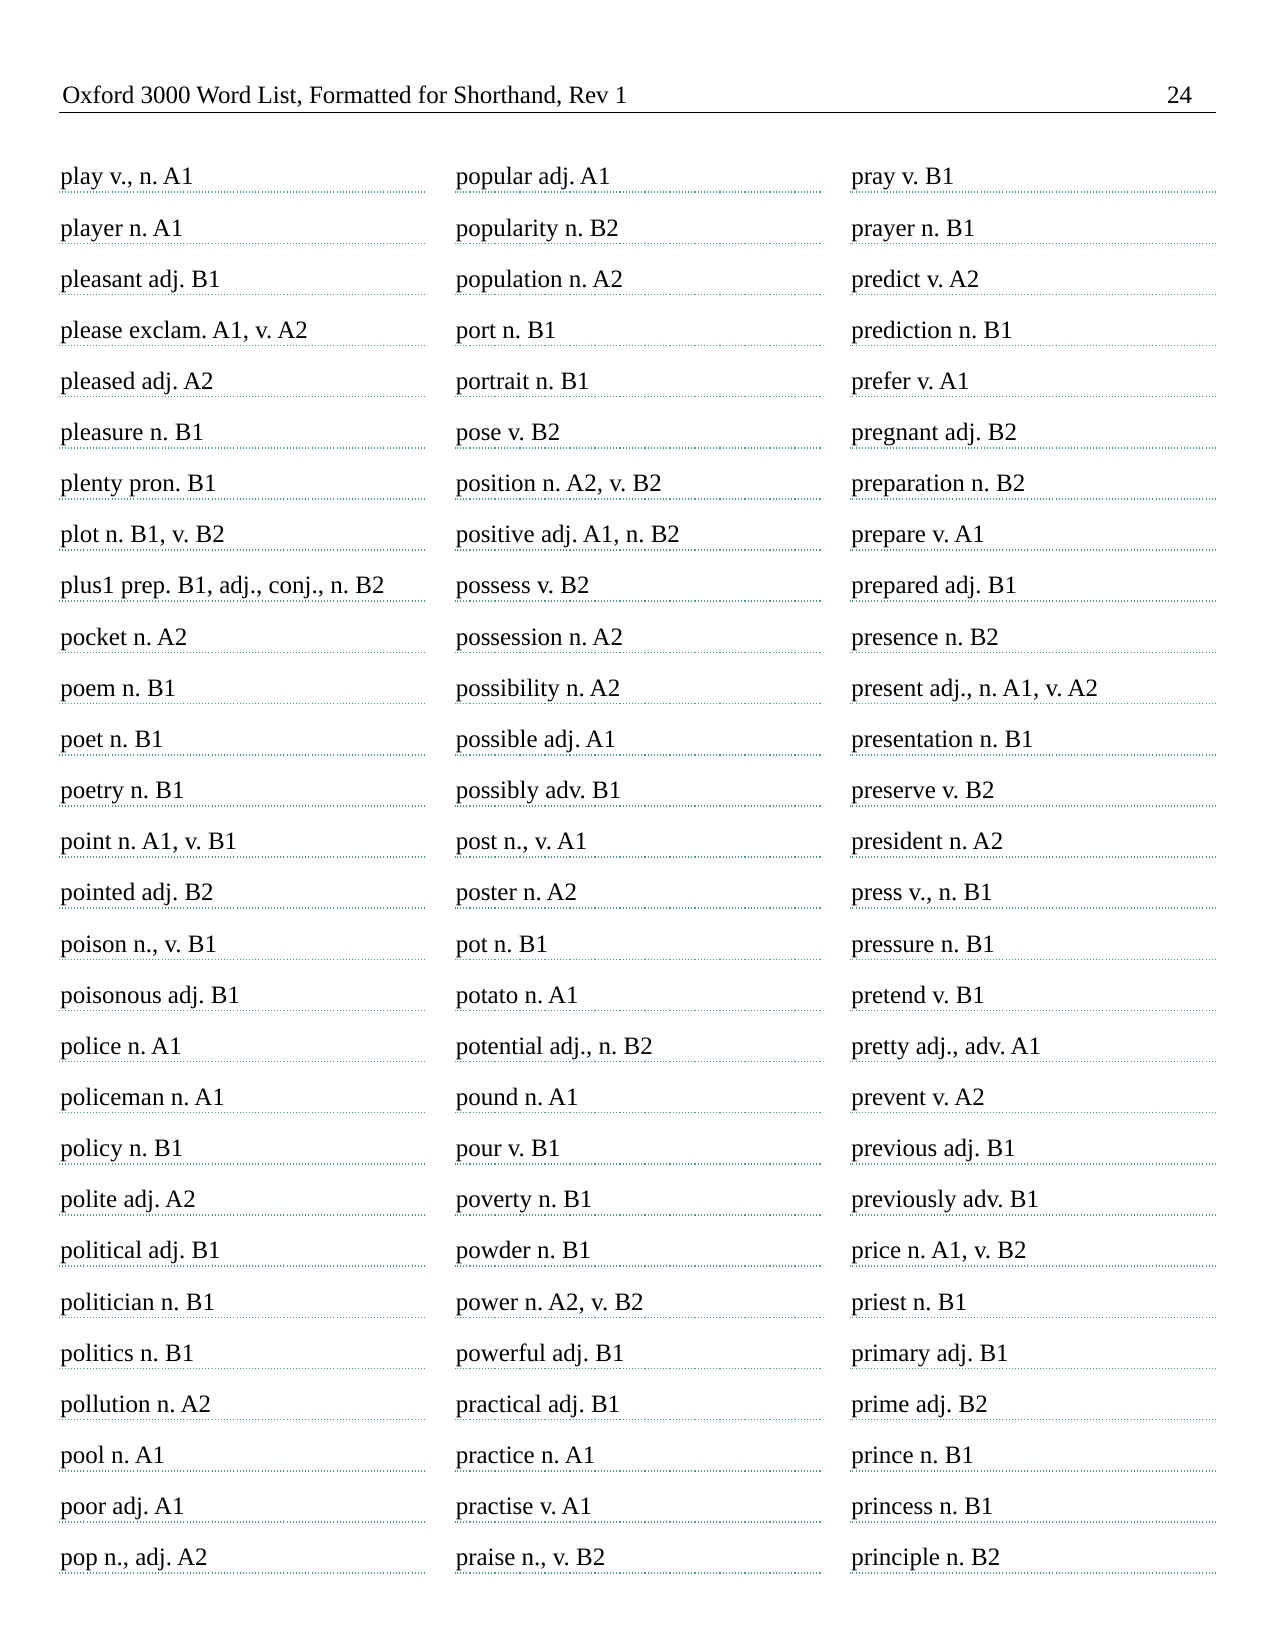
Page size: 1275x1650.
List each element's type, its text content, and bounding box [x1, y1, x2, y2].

text prevent v. A2 [850, 1062, 1216, 1113]
text polite adj. A2 [59, 1165, 425, 1216]
text post n., v. A1 [454, 807, 821, 858]
text primary adj. B1 [850, 1318, 1216, 1369]
text pressure n. B1 [850, 909, 1216, 960]
text poetry n. B1 [59, 756, 425, 807]
text population n. A2 [454, 244, 821, 295]
text pleasant adj. B1 [59, 244, 425, 295]
text poor adj. A1 [59, 1472, 425, 1523]
text pregnant adj. B2 [850, 397, 1216, 449]
text present adj., n. A1, v. A2 [850, 653, 1216, 704]
text practise v. A1 [454, 1472, 821, 1523]
text position n. A2, v. B2 [454, 449, 821, 500]
text pray v. B1 [850, 142, 1216, 193]
text president n. A2 [850, 807, 1216, 858]
text pour v. B1 [454, 1113, 821, 1165]
text presence n. B2 [850, 602, 1216, 653]
text pollution n. A2 [59, 1369, 425, 1420]
text police n. A1 [59, 1011, 425, 1062]
text praise n., v. B2 [454, 1523, 821, 1574]
text plot n. B1, v. B2 [59, 500, 425, 551]
text preserve v. B2 [850, 756, 1216, 807]
text port n. B1 [454, 295, 821, 346]
text preparation n. B2 [850, 449, 1216, 500]
text priest n. B1 [850, 1267, 1216, 1318]
text possibility n. A2 [454, 653, 821, 704]
text pretty adj., adv. A1 [850, 1011, 1216, 1062]
text policy n. B1 [59, 1113, 425, 1165]
text pretend v. B1 [850, 960, 1216, 1011]
text please exclam. A1, v. A2 [59, 295, 425, 346]
text possess v. B2 [454, 551, 821, 602]
text possible adj. A1 [454, 704, 821, 756]
text prefer v. A1 [850, 346, 1216, 397]
text price n. A1, v. B2 [850, 1216, 1216, 1267]
text political adj. B1 [59, 1216, 425, 1267]
text prayer n. B1 [850, 193, 1216, 244]
text pleased adj. A2 [59, 346, 425, 397]
text practice n. A1 [454, 1420, 821, 1472]
text predict v. A2 [850, 244, 1216, 295]
text poisonous adj. B1 [59, 960, 425, 1011]
text portrait n. B1 [454, 346, 821, 397]
text pool n. A1 [59, 1420, 425, 1472]
text previously adv. B1 [850, 1165, 1216, 1216]
text plus1 prep. B1, adj., conj., n. B2 [59, 551, 425, 602]
text pleasure n. B1 [59, 397, 425, 449]
text prepare v. A1 [850, 500, 1216, 551]
text pose v. B2 [454, 397, 821, 449]
text pot n. B1 [454, 909, 821, 960]
text prime adj. B2 [850, 1369, 1216, 1420]
text player n. A1 [59, 193, 425, 244]
text prepared adj. B1 [850, 551, 1216, 602]
text principle n. B2 [850, 1523, 1216, 1574]
text possession n. A2 [454, 602, 821, 653]
text play v., n. A1 [59, 142, 425, 193]
text princess n. B1 [850, 1472, 1216, 1523]
text potential adj., n. B2 [454, 1011, 821, 1062]
text powder n. B1 [454, 1216, 821, 1267]
text possibly adv. B1 [454, 756, 821, 807]
text pocket n. A2 [59, 602, 425, 653]
text popular adj. A1 [454, 142, 821, 193]
text practical adj. B1 [454, 1369, 821, 1420]
text poster n. A2 [454, 858, 821, 909]
text plenty pron. B1 [59, 449, 425, 500]
text positive adj. A1, n. B2 [454, 500, 821, 551]
text power n. A2, v. B2 [454, 1267, 821, 1318]
text previous adj. B1 [850, 1113, 1216, 1165]
text poet n. B1 [59, 704, 425, 756]
text pop n., adj. A2 [59, 1523, 425, 1574]
text politics n. B1 [59, 1318, 425, 1369]
text policeman n. A1 [59, 1062, 425, 1113]
text pound n. A1 [454, 1062, 821, 1113]
text press v., n. B1 [850, 858, 1216, 909]
text powerful adj. B1 [454, 1318, 821, 1369]
text presentation n. B1 [850, 704, 1216, 756]
text poison n., v. B1 [59, 909, 425, 960]
text pointed adj. B2 [59, 858, 425, 909]
text prince n. B1 [850, 1420, 1216, 1472]
text poverty n. B1 [454, 1165, 821, 1216]
text prediction n. B1 [850, 295, 1216, 346]
text politician n. B1 [59, 1267, 425, 1318]
text popularity n. B2 [454, 193, 821, 244]
text poem n. B1 [59, 653, 425, 704]
text point n. A1, v. B1 [59, 807, 425, 858]
text potato n. A1 [454, 960, 821, 1011]
